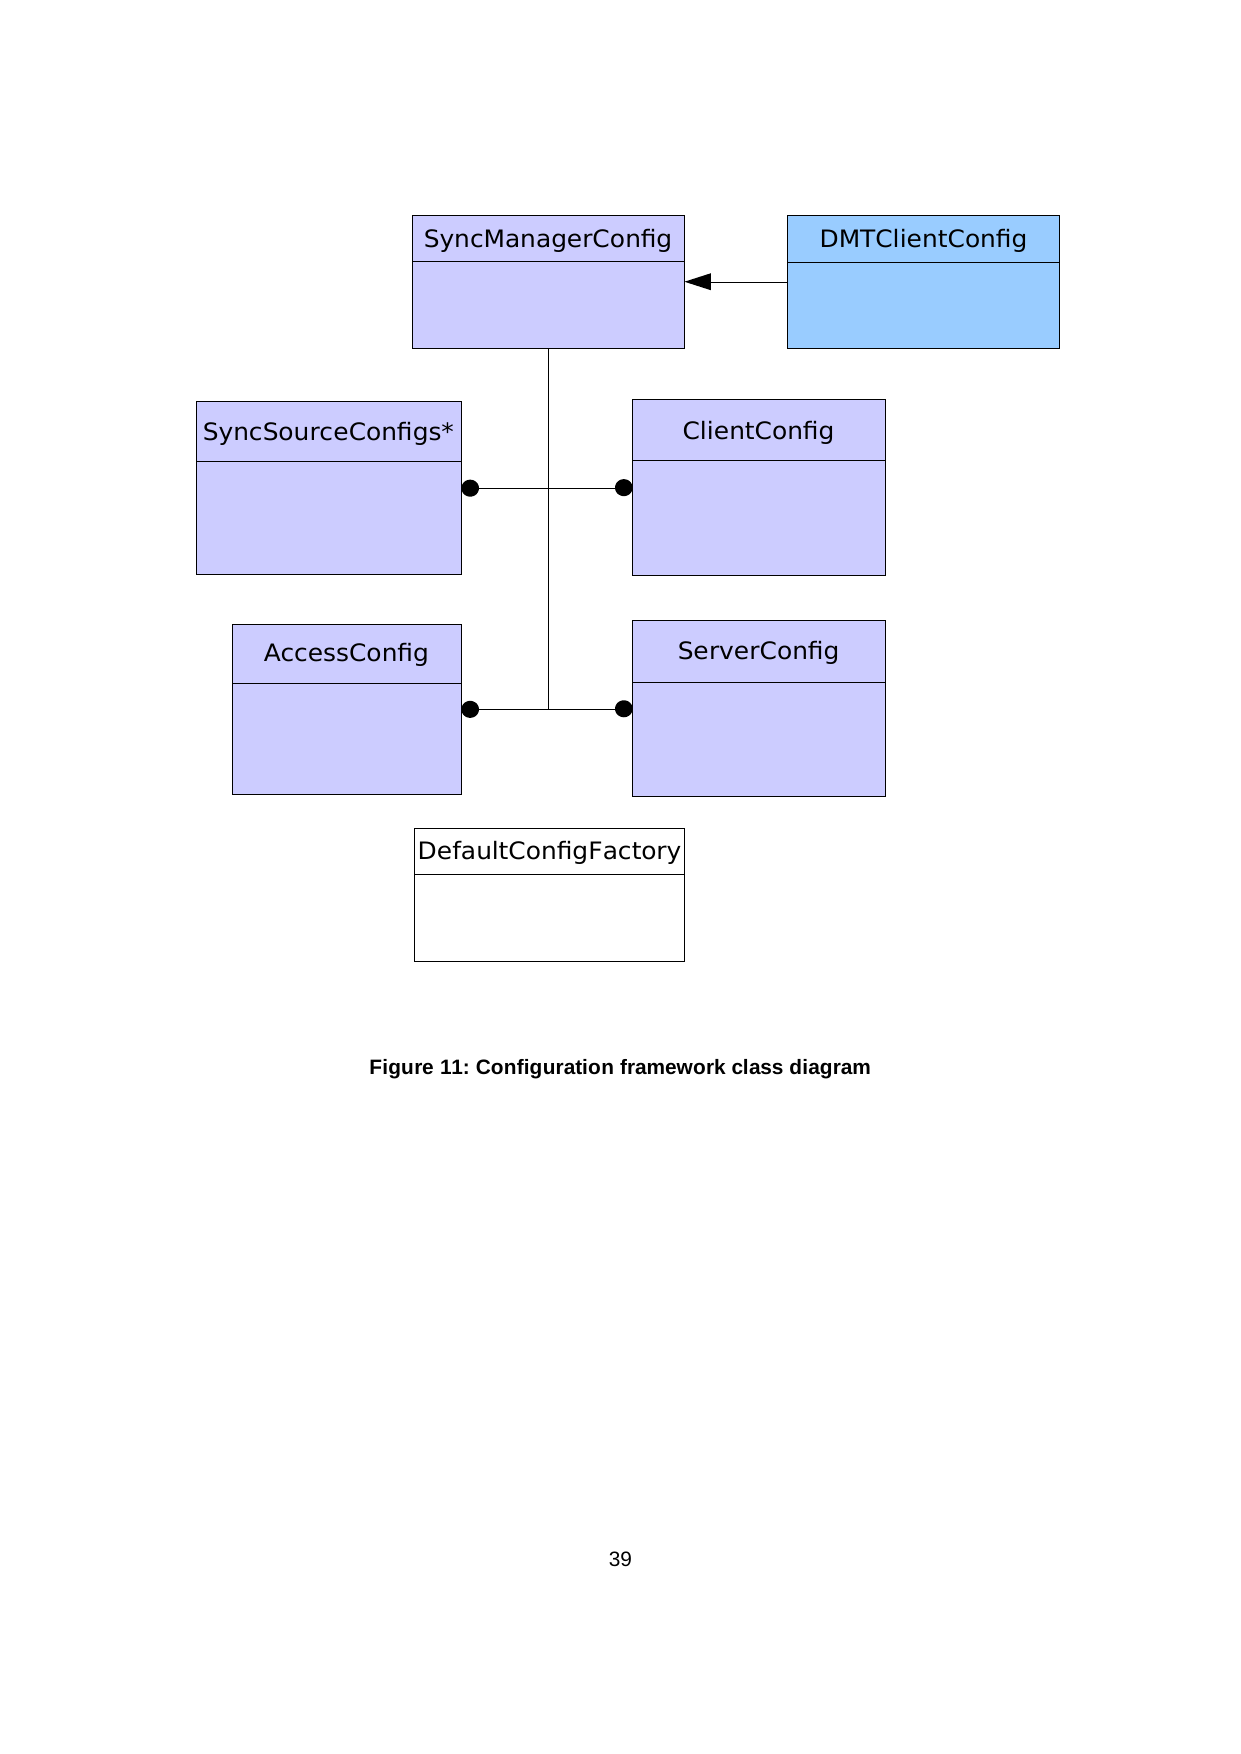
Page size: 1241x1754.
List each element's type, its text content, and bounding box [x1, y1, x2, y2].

text [179, 1079, 1061, 1516]
text Figure 11: Configuration framework class diagram [179, 202, 1061, 1079]
text [179, 177, 1061, 202]
